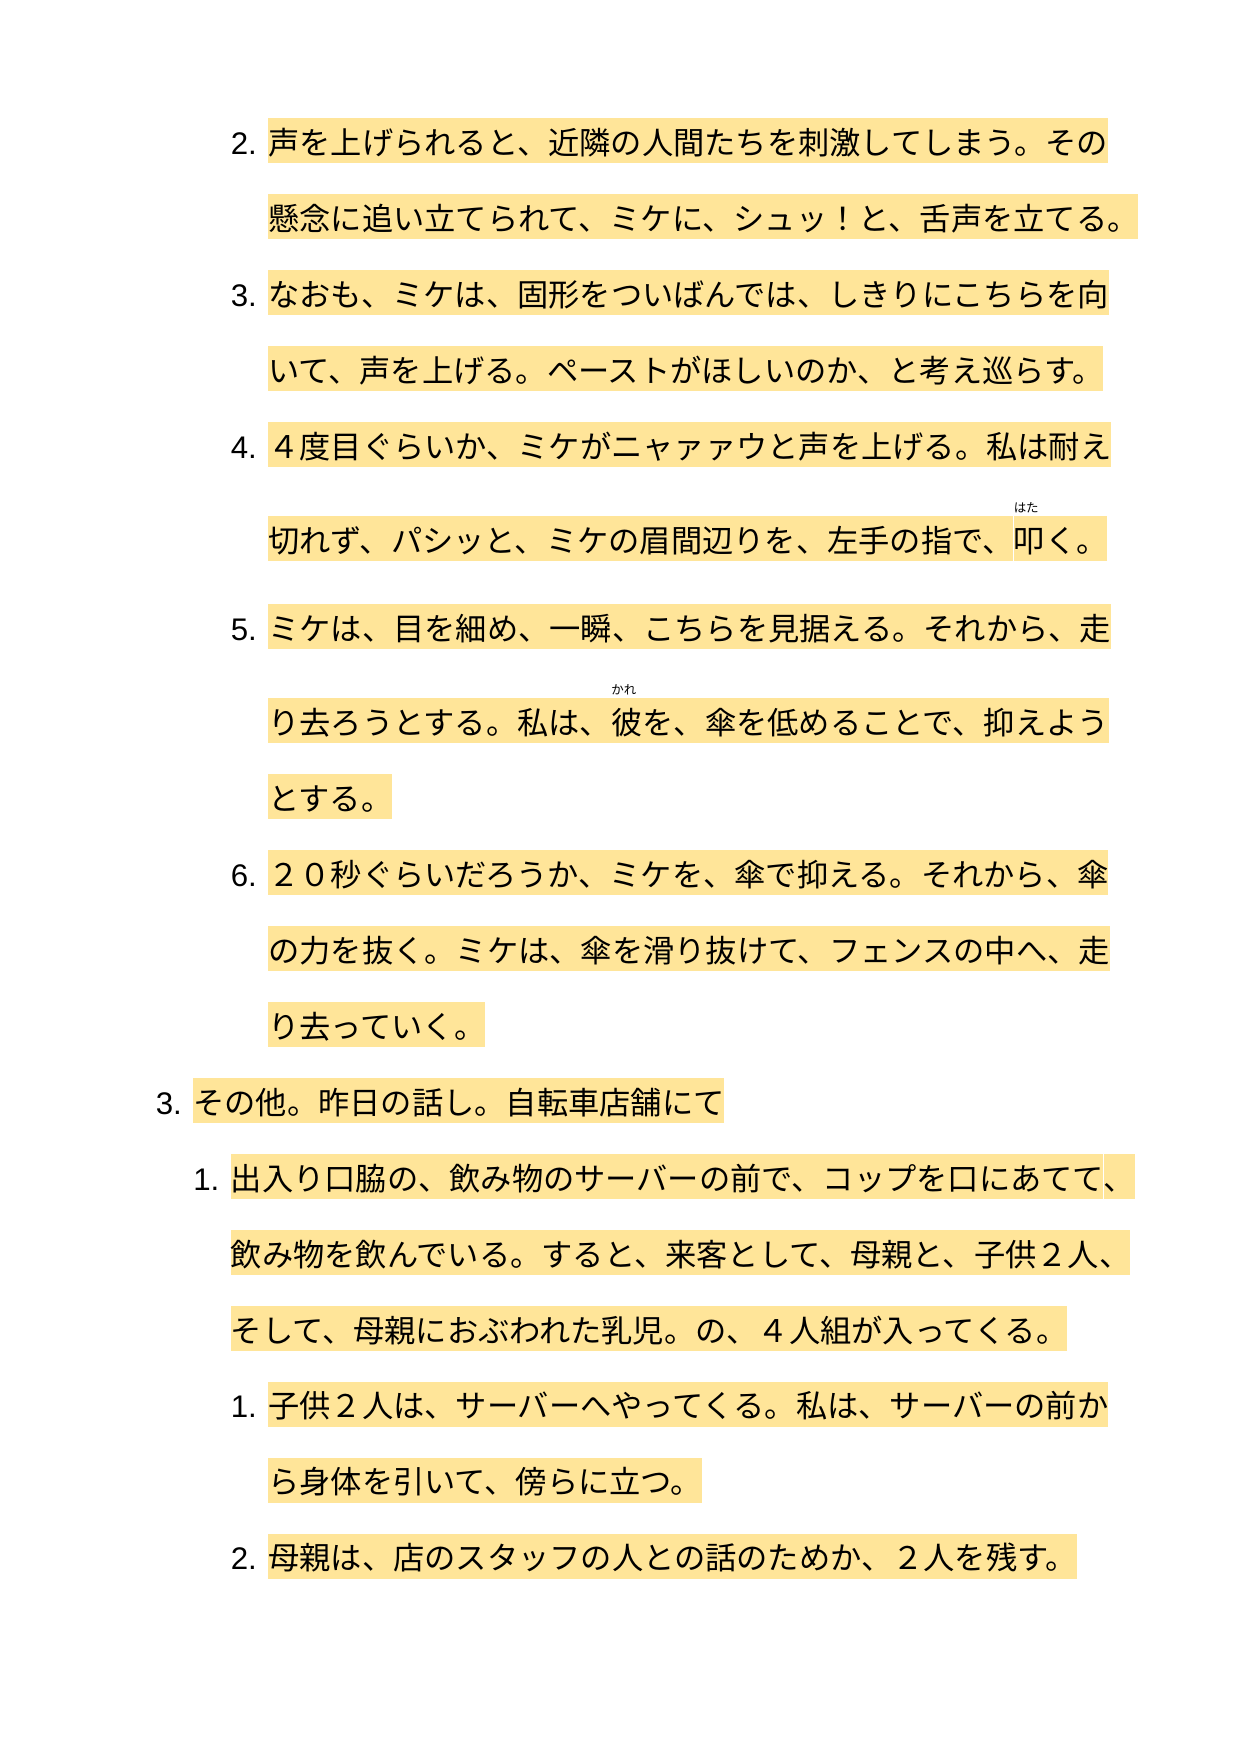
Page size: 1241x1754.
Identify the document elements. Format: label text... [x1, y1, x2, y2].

list 母親は、店のスタッフの人との話のためか、２人を残す。 [231, 1533, 1122, 1579]
list 子供２人は、サーバーへやってくる。私は、サーバーの前から身体を引いて、傍らに立つ。 [231, 1382, 1122, 1503]
list ２０秒ぐらいだろうか、ミケを、傘で抑える。それから、傘の力を抜く。ミケは、傘を滑り抜けて、フェンスの中へ、走り去っていく。 [231, 850, 1122, 1047]
list 声を上げられると、近隣の人間たちを刺激してしまう。その懸念に追い立てられて、ミケに、シュッ！と、舌声を立てる。 [231, 118, 1122, 239]
list 出入り口脇の、飲み物のサーバーの前で、コップを口にあてて、飲み物を飲んでいる。すると、来客として、母親と、子供２人、そして、母親におぶわれた乳児。の、４人組が入ってくる。 [193, 1154, 1122, 1351]
list ４度目ぐらいか、ミケがニャァァウと声を上げる。私は耐え切れず、パシッと、ミケの眉間辺りを、左手の指で、叩はたく。 [231, 422, 1122, 561]
list ミケは、目を細め、一瞬、こちらを見据える。それから、走り去ろうとする。私は、彼かれを、傘を低めることで、抑えようとする。 [231, 604, 1122, 819]
list なおも、ミケは、固形をついばんでは、しきりにこちらを向いて、声を上げる。ペーストがほしいのか、と考え巡らす。 [231, 270, 1122, 391]
list その他。昨日の話し。自転車店舗にて [156, 1078, 1122, 1123]
